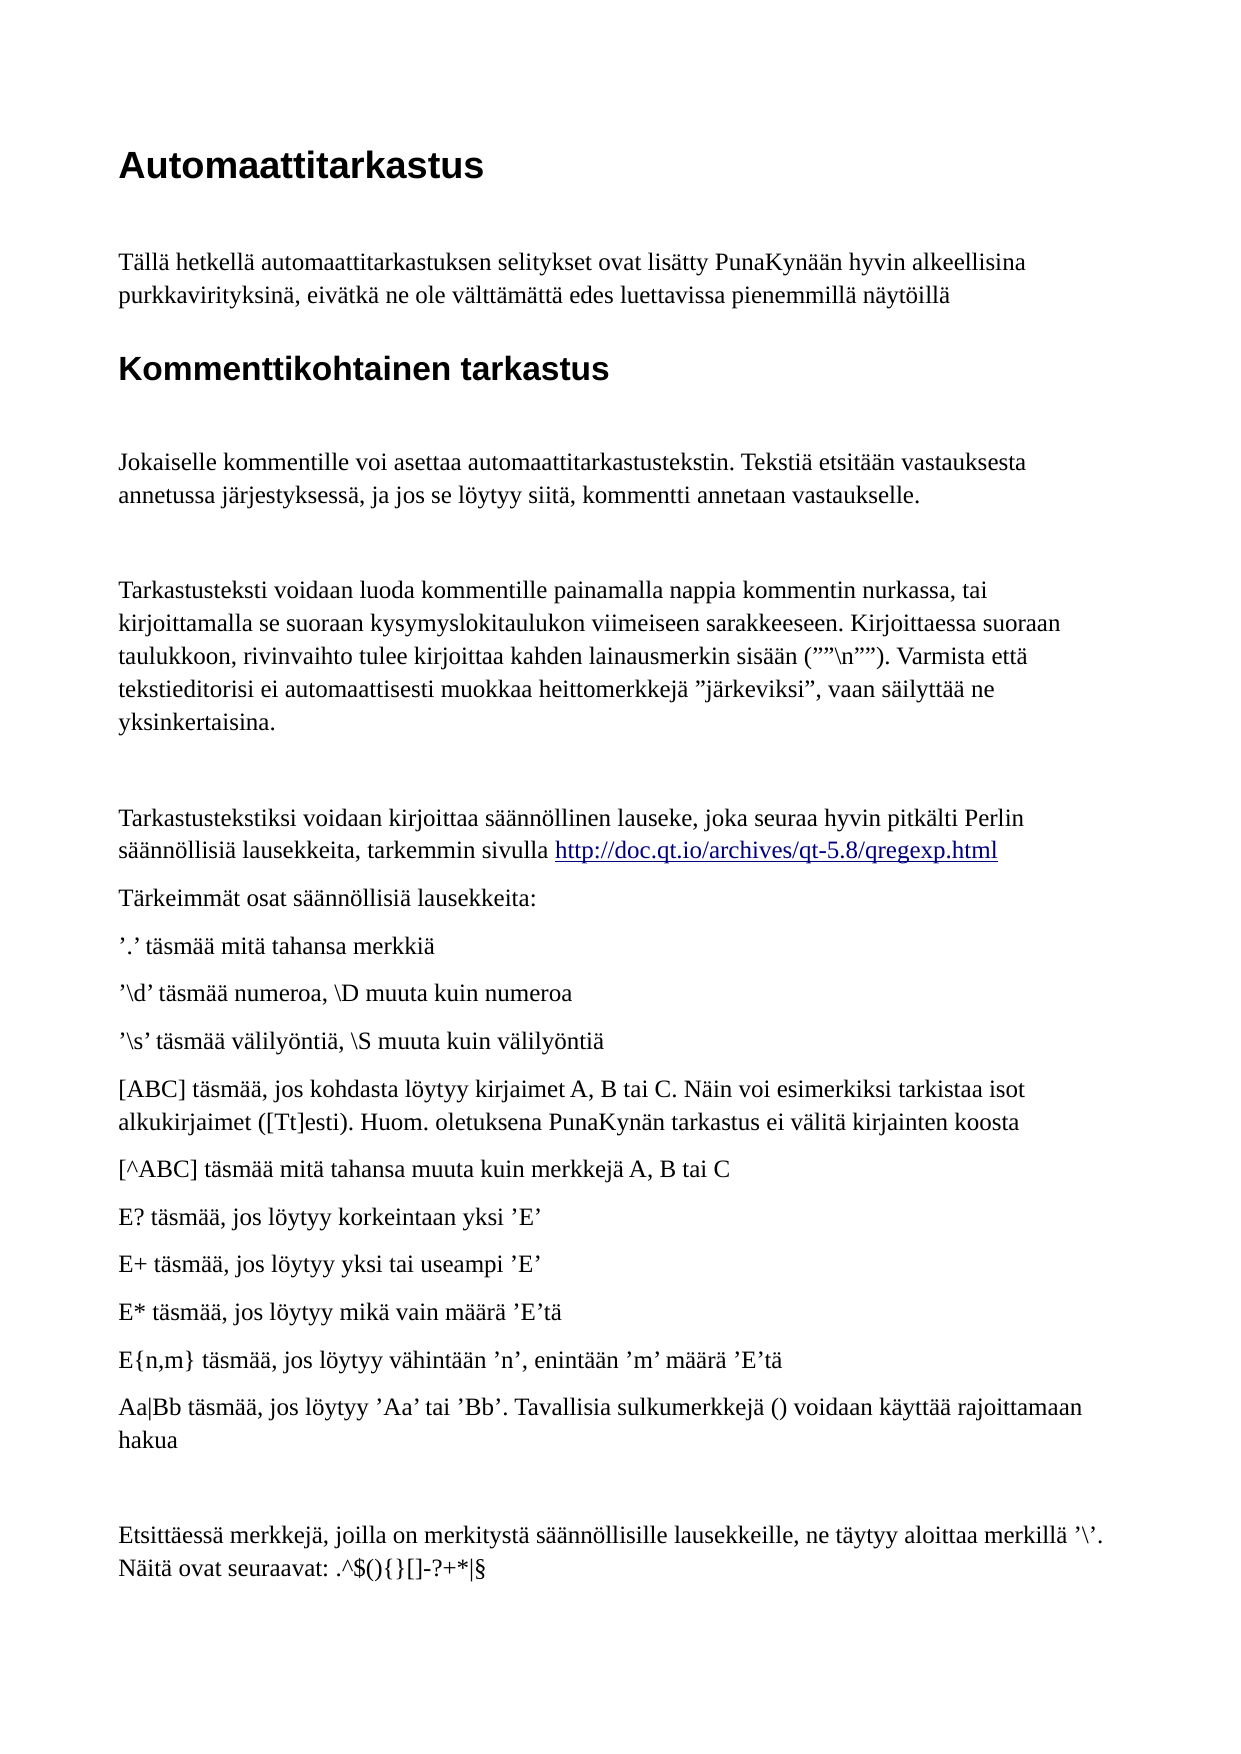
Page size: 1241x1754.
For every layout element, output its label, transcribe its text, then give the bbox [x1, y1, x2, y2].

subtitle Kommenttikohtainen tarkastus [118, 348, 1122, 387]
text E? täsmää, jos löytyy korkeintaan yksi ’E’ [118, 1202, 1122, 1231]
text ’\d’ täsmää numeroa, \D muuta kuin numeroa [118, 978, 1122, 1007]
text Etsittäessä merkkejä, joilla on merkitystä säännöllisille lausekkeille, ne täytyy aloittaa merkillä ’\’. Näitä ovat seuraavat: .^$(){}[]-?+*|§ [118, 1521, 1122, 1582]
text Jokaiselle kommentille voi asettaa automaattitarkastustekstin. Tekstiä etsitään vastauksesta annetussa järjestyksessä, ja jos se löytyy siitä, kommentti annetaan vastaukselle. [118, 447, 1122, 509]
text Tarkastusteksti voidaan luoda kommentille painamalla nappia kommentin nurkassa, tai kirjoittamalla se suoraan kysymyslokitaulukon viimeiseen sarakkeeseen. Kirjoittaessa suoraan taulukkoon, rivinvaihto tulee kirjoittaa kahden lainausmerkin sisään (””\n””). Varmista että tekstieditorisi ei automaattisesti muokkaa heittomerkkejä ”järkeviksi”, vaan säilyttää ne yksinkertaisina. [118, 575, 1122, 736]
text ’\s’ täsmää välilyöntiä, \S muuta kuin välilyöntiä [118, 1026, 1122, 1055]
text E+ täsmää, jos löytyy yksi tai useampi ’E’ [118, 1249, 1122, 1278]
text [ABC] täsmää, jos kohdasta löytyy kirjaimet A, B tai C. Näin voi esimerkiksi tarkistaa isot alkukirjaimet ([Tt]esti). Huom. oletuksena PunaKynän tarkastus ei välitä kirjainten koosta [118, 1074, 1122, 1135]
text Tällä hetkellä automaattitarkastuksen selitykset ovat lisätty PunaKynään hyvin alkeellisina purkkavirityksinä, eivätkä ne ole välttämättä edes luettavissa pienemmillä näytöillä [118, 247, 1122, 309]
text Tarkastustekstiksi voidaan kirjoittaa säännöllinen lauseke, joka seuraa hyvin pitkälti Perlin säännöllisiä lausekkeita, tarkemmin sivulla http://doc.qt.io/archives/qt-5.8/qregexp.html [118, 803, 1122, 864]
text Aa|Bb täsmää, jos löytyy ’Aa’ tai ’Bb’. Tavallisia sulkumerkkejä () voidaan käyttää rajoittamaan hakua [118, 1392, 1122, 1454]
text E* täsmää, jos löytyy mikä vain määrä ’E’tä [118, 1297, 1122, 1326]
subtitle Automaattitarkastus [118, 143, 1122, 187]
text Tärkeimmät osat säännöllisiä lausekkeita: [118, 883, 1122, 912]
text ’.’ täsmää mitä tahansa merkkiä [118, 931, 1122, 959]
text [^ABC] täsmää mitä tahansa muuta kuin merkkejä A, B tai C [118, 1154, 1122, 1183]
text E{n,m} täsmää, jos löytyy vähintään ’n’, enintään ’m’ määrä ’E’tä [118, 1345, 1122, 1373]
